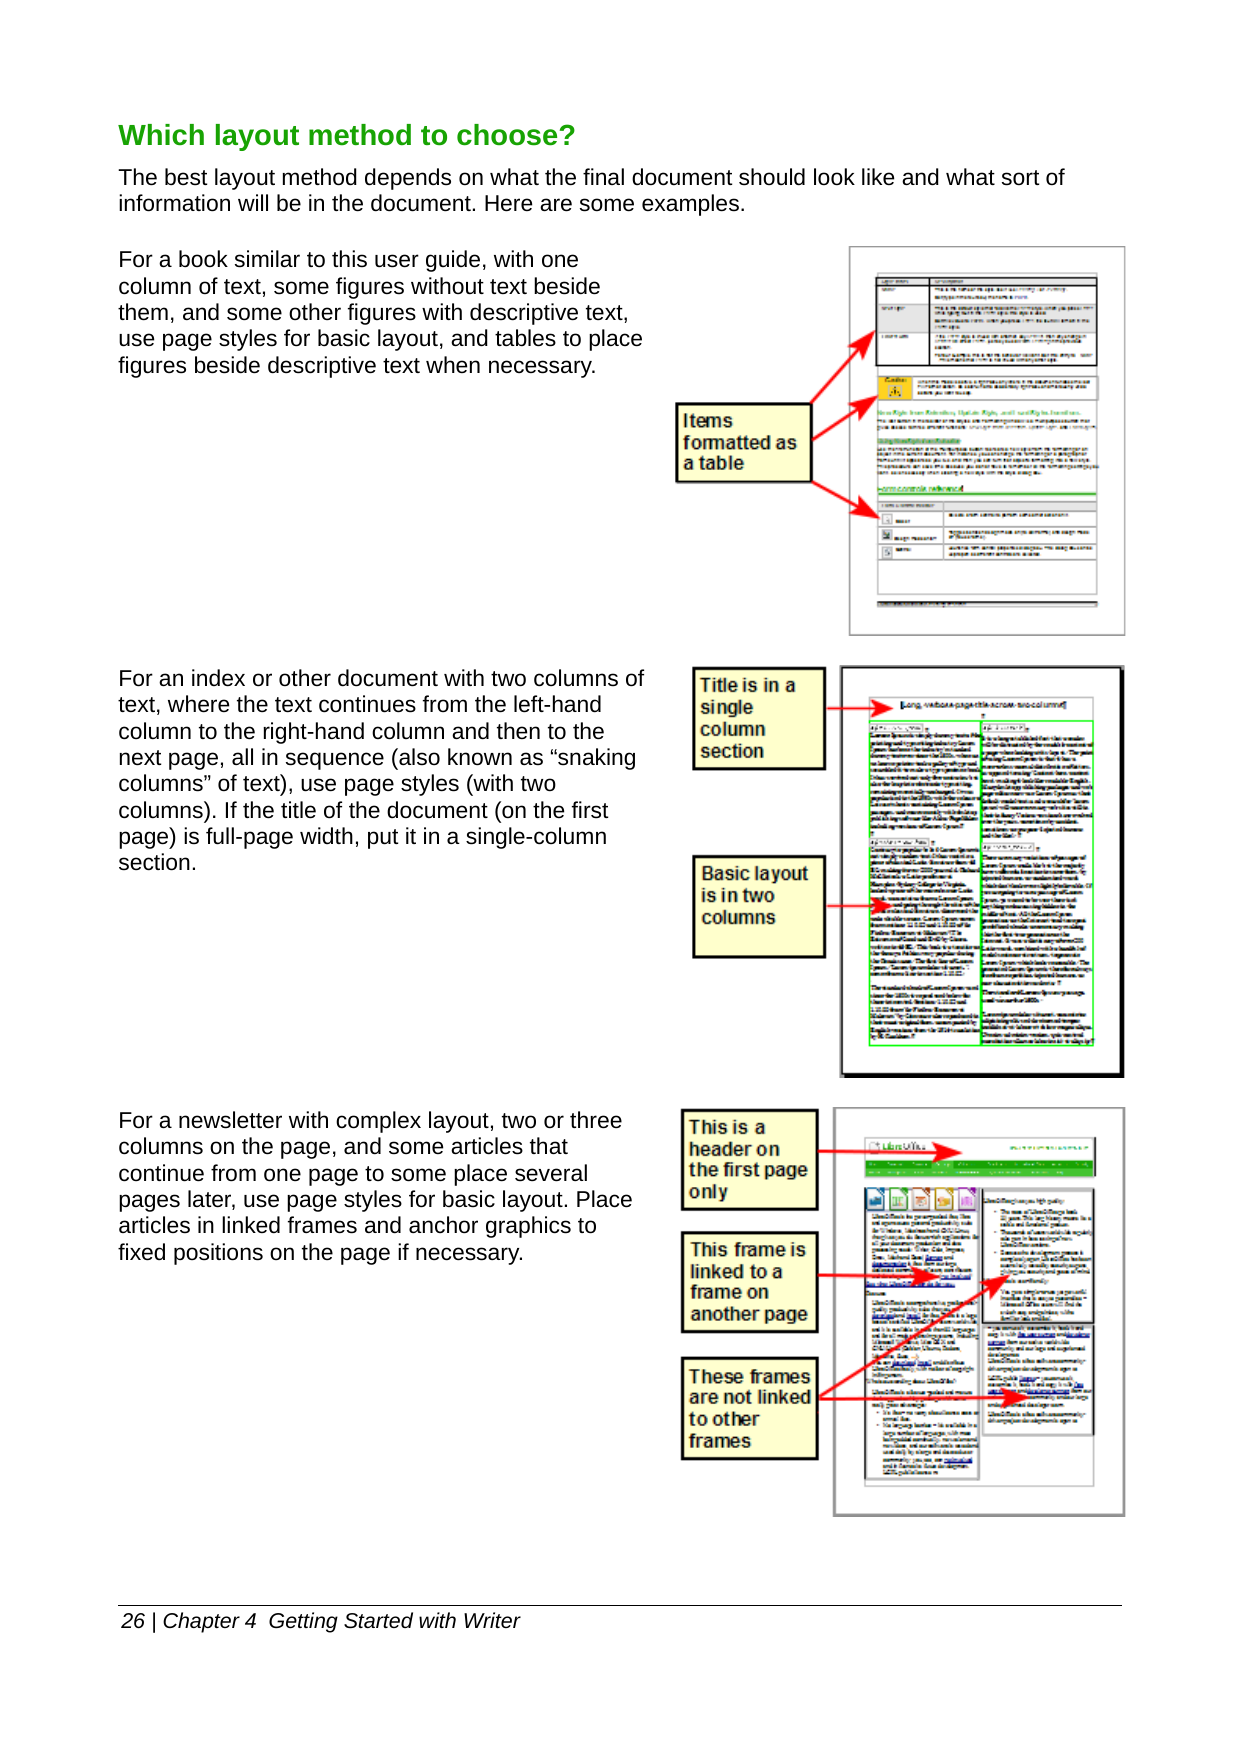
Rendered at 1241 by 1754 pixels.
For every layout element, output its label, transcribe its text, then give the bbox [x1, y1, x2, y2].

table_header [651, 246, 1126, 665]
text The best layout method depends on what the final document should look like and what sort of information will be in the document. Here are some examples. [118, 163, 1122, 216]
subtitle Which layout method to choose? [118, 118, 1122, 152]
table_cell For an index or other document with two columns of text, where the text continues from the left-hand column to the right-hand column and then to the next page, all in sequence (also known as “snaking columns” of text), use page styles (with two columns). If the title of the document (on the first page) is full-page width, put it in a single-column section. [118, 665, 651, 1107]
picture [688, 665, 1126, 1078]
table_cell For a newsletter with complex layout, two or three columns on the page, and some articles that continue from one page to some place several pages later, use page styles for basic layout. Place articles in linked frames and anchor graphics to fixed positions on the page if necessary. [118, 1107, 651, 1546]
table_cell [651, 1107, 1126, 1546]
table_cell [651, 665, 1126, 1107]
picture [675, 1107, 1126, 1517]
picture [674, 246, 1126, 636]
table_header For a book similar to this user guide, with one column of text, some figures without text beside them, and some other figures with descriptive text, use page styles for basic layout, and tables to place figures beside descriptive text when necessary. [118, 246, 651, 665]
